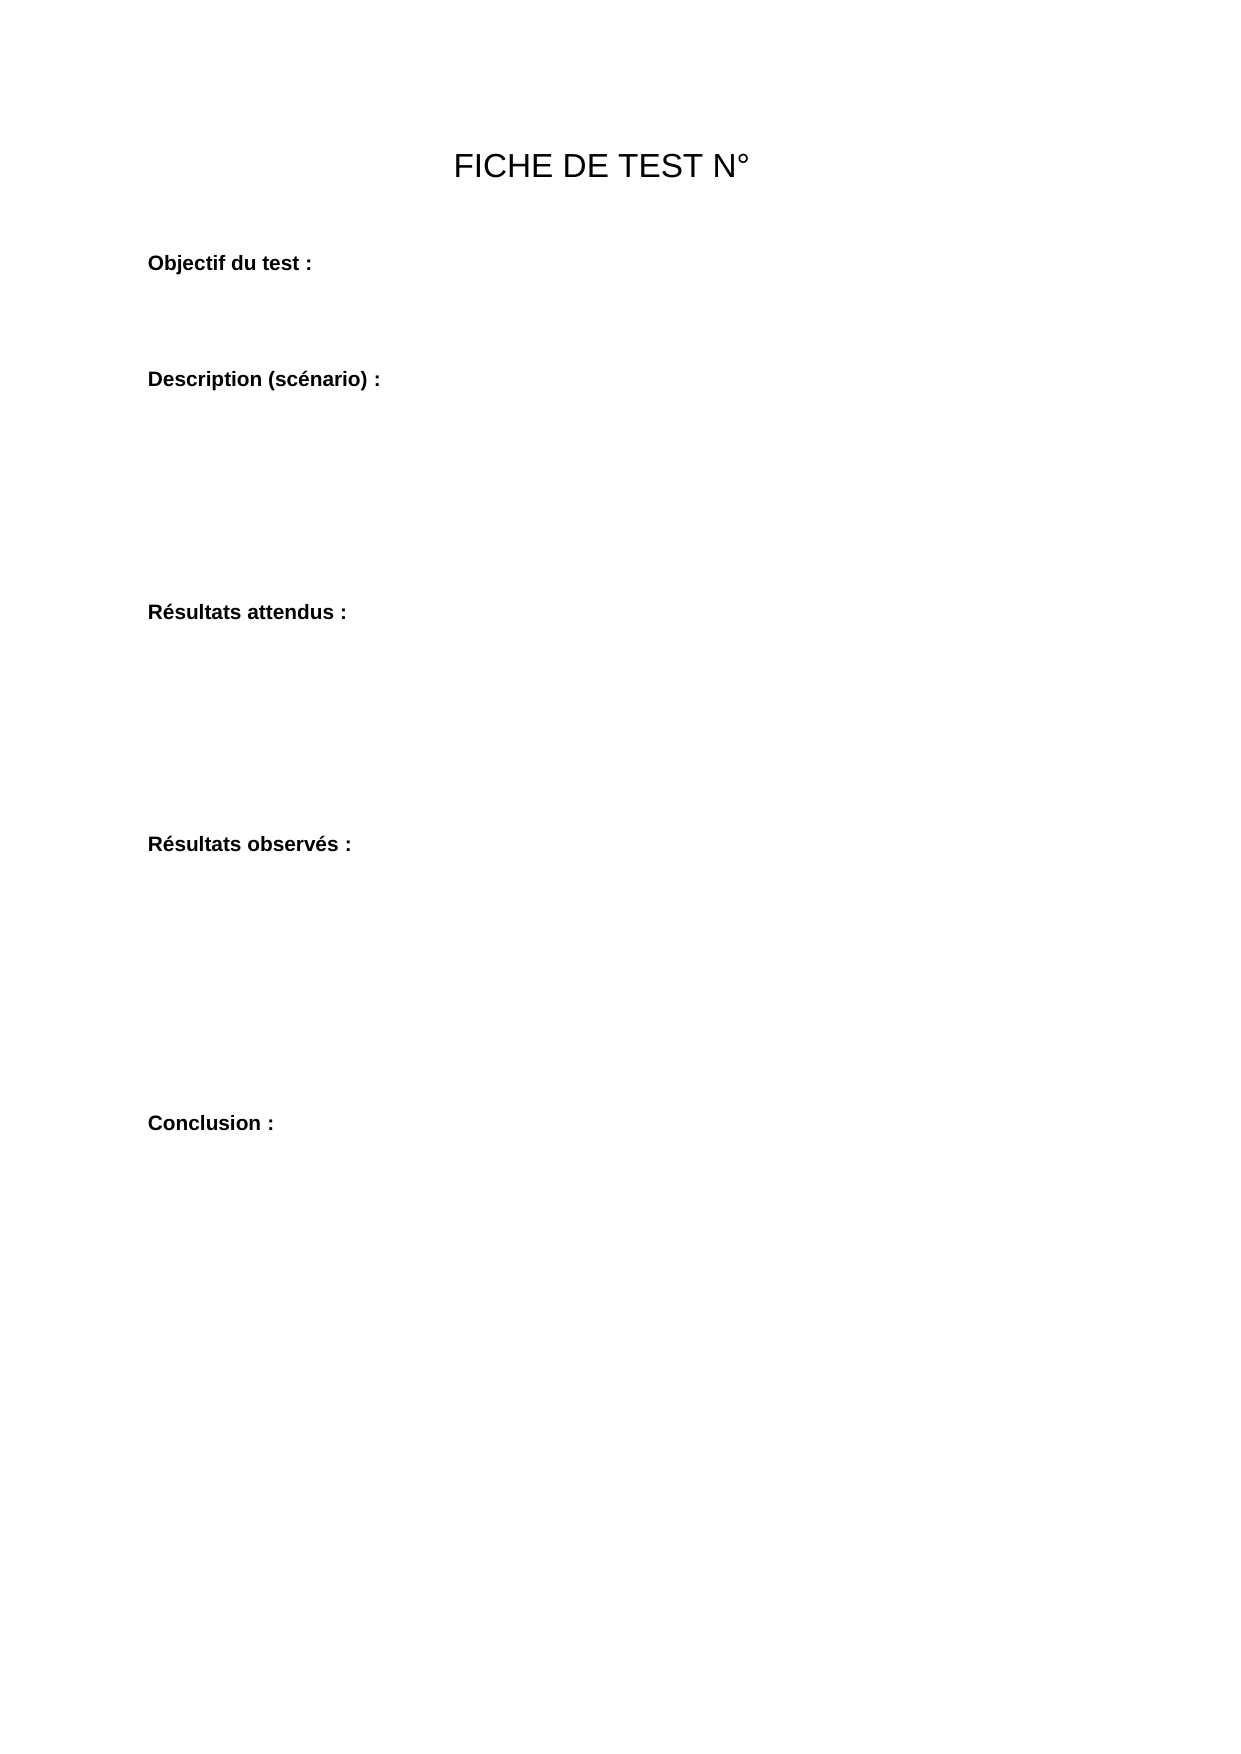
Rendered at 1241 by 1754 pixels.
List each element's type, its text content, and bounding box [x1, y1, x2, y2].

text Objectif du test : [148, 252, 1092, 275]
title Fiche de test N° [148, 148, 1092, 185]
text Résultats observés : [148, 832, 1092, 856]
text Description (scénario) : [148, 368, 1092, 391]
text Résultats attendus : [148, 600, 1092, 623]
subtitle Conclusion : [148, 1111, 1092, 1134]
